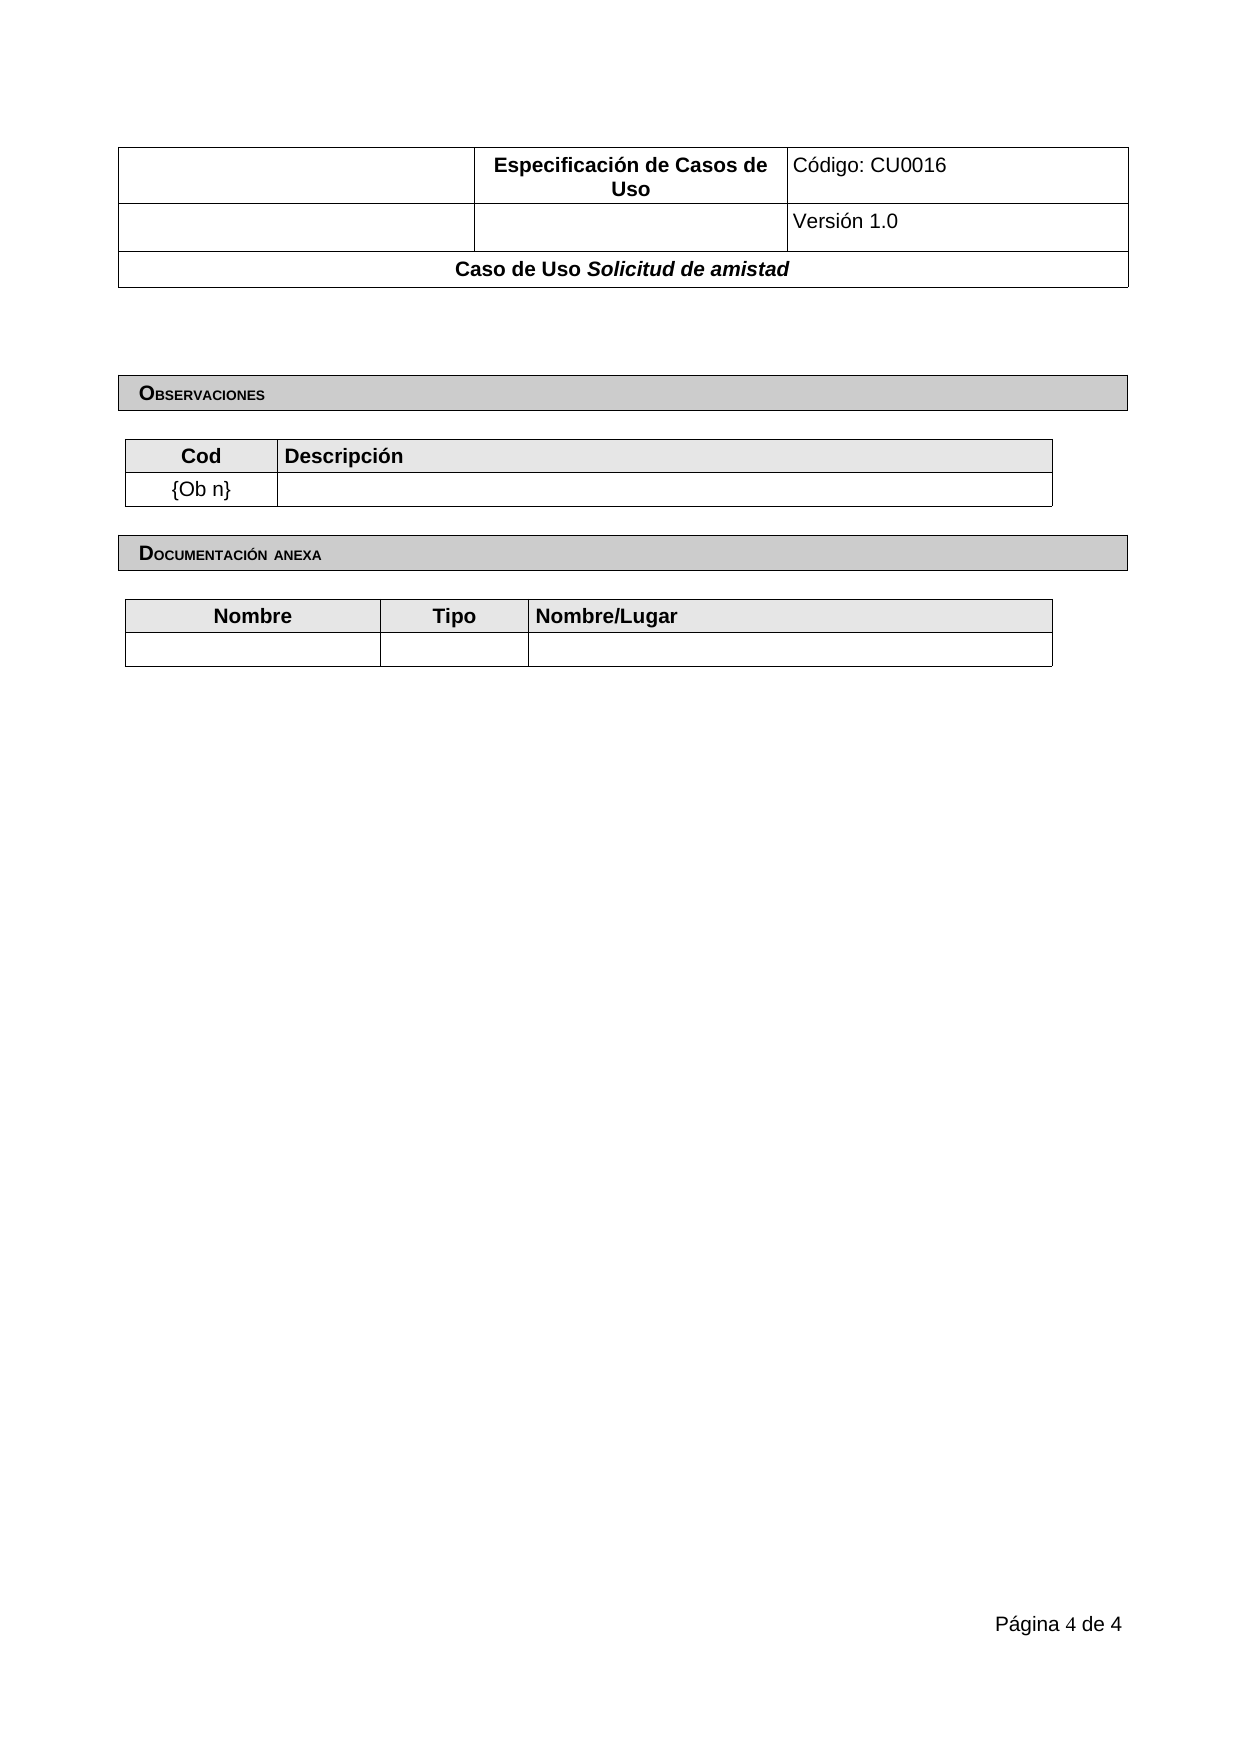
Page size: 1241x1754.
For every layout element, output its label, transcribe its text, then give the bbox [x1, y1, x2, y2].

table_cell [381, 633, 528, 666]
table_header Tipo [381, 600, 528, 632]
table_cell [126, 633, 380, 666]
table_header Descripción [278, 440, 1052, 472]
table_header Observaciones [119, 376, 1127, 410]
table_cell {Ob n} [126, 473, 277, 506]
table_header Cod [126, 440, 277, 472]
table_header Nombre/Lugar [529, 600, 1052, 632]
table_header Documentación anexa [119, 536, 1127, 570]
table_cell [529, 633, 1052, 666]
table_header Nombre [126, 600, 380, 632]
table_cell [278, 473, 1052, 506]
